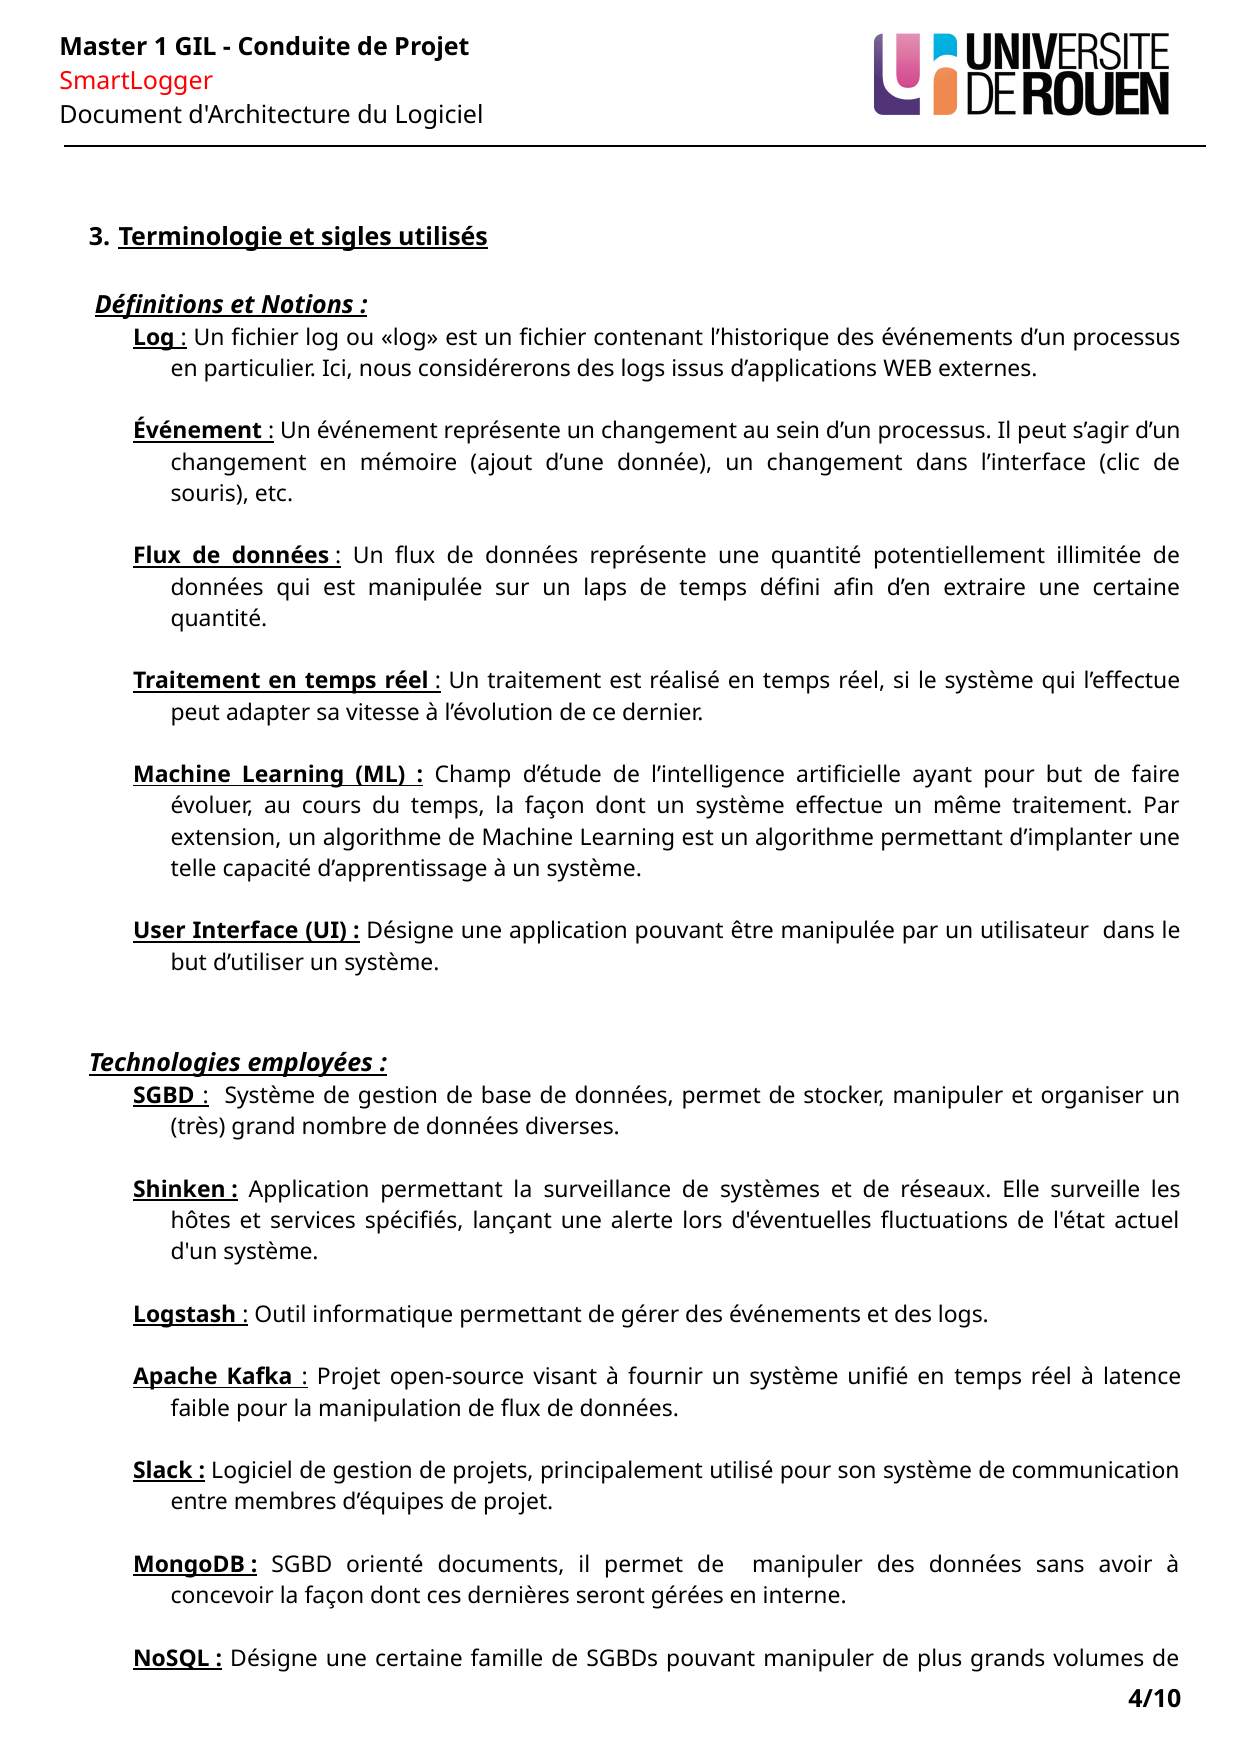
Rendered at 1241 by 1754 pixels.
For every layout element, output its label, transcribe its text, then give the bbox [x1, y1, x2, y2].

text Slack : Logiciel de gestion de projets, principalement utilisé pour son système de communication entre membres d’équipes de projet. [133, 1454, 1181, 1517]
text Apache Kafka : Projet open-source visant à fournir un système unifié en temps réel à latence faible pour la manipulation de flux de données. [133, 1360, 1181, 1423]
list NoSQL : Désigne une certaine famille de SGBDs pouvant manipuler de plus grands volumes de [133, 1642, 1181, 1673]
text User Interface (UI) : Désigne une application pouvant être manipulée par un utilisateur dans le but d’utiliser un système. [133, 914, 1181, 977]
text Flux de données : Un flux de données représente une quantité potentiellement illimitée de données qui est manipulée sur un laps de temps défini afin d’en extraire une certaine quantité. [133, 539, 1181, 633]
text MongoDB : SGBD orienté documents, il permet de manipuler des données sans avoir à concevoir la façon dont ces dernières seront gérées en interne. [133, 1548, 1181, 1610]
subtitle Terminologie et sigles utilisés [89, 218, 1181, 252]
text Shinken : Application permettant la surveillance de systèmes et de réseaux. Elle surveille les hôtes et services spécifiés, lançant une alerte lors d'éventuelles fluctuations de l'état actuel d'un système. [133, 1173, 1181, 1267]
text Technologies employées : [88, 1045, 1181, 1079]
text SGBD : Système de gestion de base de données, permet de stocker, manipuler et organiser un (très) grand nombre de données diverses. [133, 1079, 1181, 1142]
text Log : Un fichier log ou «log» est un fichier contenant l’historique des événements d’un processus en particulier. Ici, nous considérerons des logs issus d’applications WEB externes. [133, 321, 1181, 383]
text Traitement en temps réel : Un traitement est réalisé en temps réel, si le système qui l’effectue peut adapter sa vitesse à l’évolution de ce dernier. [133, 664, 1181, 727]
text Définitions et Notions : [94, 287, 1181, 321]
picture [872, 32, 1170, 118]
text Événement : Un événement représente un changement au sein d’un processus. Il peut s’agir d’un changement en mémoire (ajout d’une donnée), un changement dans l’interface (clic de souris), etc. [133, 414, 1181, 508]
text Logstash : Outil informatique permettant de gérer des événements et des logs. [133, 1298, 1181, 1329]
text Machine Learning (ML) : Champ d’étude de l’intelligence artificielle ayant pour but de faire évoluer, au cours du temps, la façon dont un système effectue un même traitement. Par extension, un algorithme de Machine Learning est un algorithme permettant d’implanter une telle capacité d’apprentissage à un système. [133, 758, 1181, 883]
